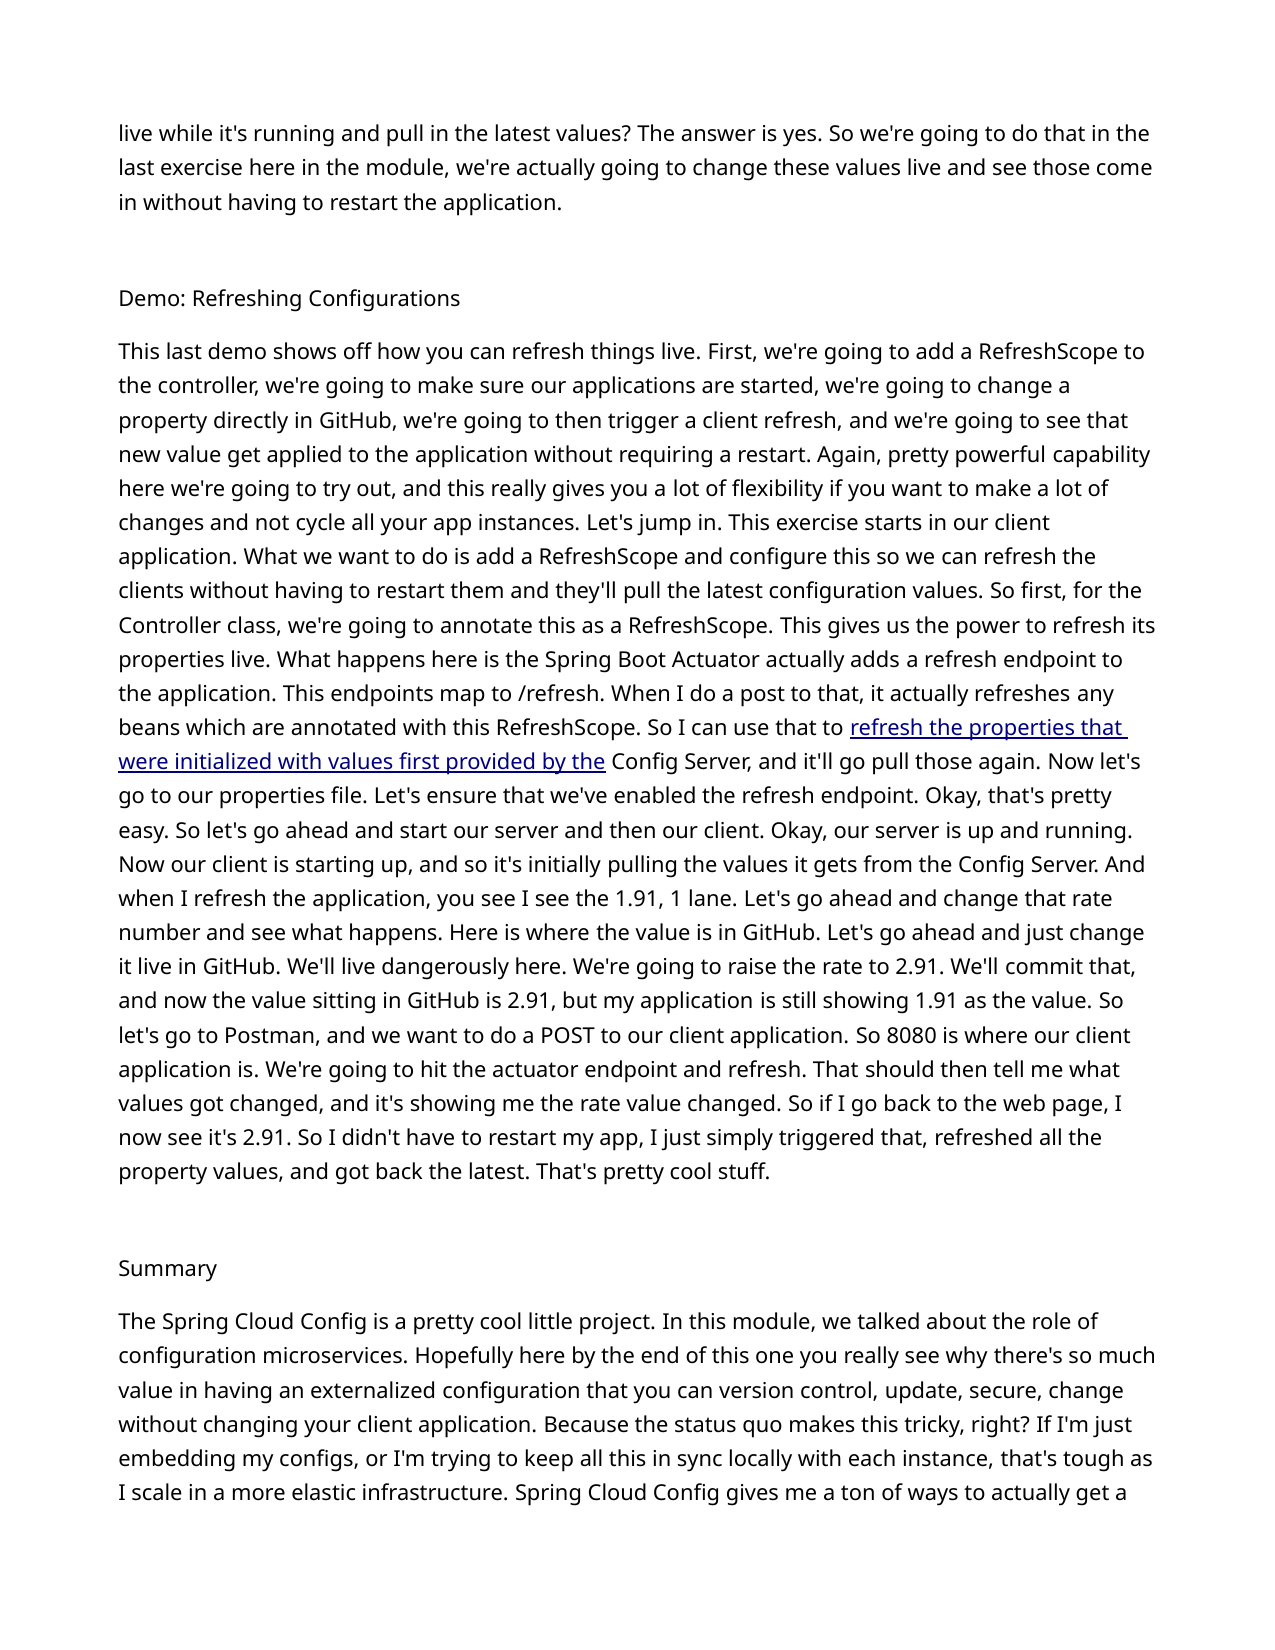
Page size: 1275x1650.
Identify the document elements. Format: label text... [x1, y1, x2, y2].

text The Spring Cloud Config is a pretty cool little project. In this module, we talked about the role of configuration microservices. Hopefully here by the end of this one you really see why there's so much value in having an externalized configuration that you can version control, update, secure, change without changing your client application. Because the status quo makes this tricky, right? If I'm just embedding my configs, or I'm trying to keep all this in sync locally with each instance, that's tough as I scale in a more elastic infrastructure. Spring Cloud Config gives me a ton of ways to actually get a [118, 1306, 1157, 1507]
subtitle Summary [118, 1253, 1157, 1283]
subtitle Demo: Refreshing Configurations [118, 283, 1157, 313]
text live while it's running and pull in the latest values? The answer is yes. So we're going to do that in the last exercise here in the module, we're actually going to change these values live and see those come in without having to restart the application. [118, 118, 1157, 216]
text This last demo shows off how you can refresh things live. First, we're going to add a RefreshScope to the controller, we're going to make sure our applications are started, we're going to change a property directly in GitHub, we're going to then trigger a client refresh, and we're going to see that new value get applied to the application without requiring a restart. Again, pretty powerful capability here we're going to try out, and this really gives you a lot of flexibility if you want to make a lot of changes and not cycle all your app instances. Let's jump in. This exercise starts in our client application. What we want to do is add a RefreshScope and configure this so we can refresh the clients without having to restart them and they'll pull the latest configuration values. So first, for the Controller class, we're going to annotate this as a RefreshScope. This gives us the power to refresh its properties live. What happens here is the Spring Boot Actuator actually adds a refresh endpoint to the application. This endpoints map to /refresh. When I do a post to that, it actually refreshes any beans which are annotated with this RefreshScope. So I can use that to refresh the properties that were initialized with values first provided by the Config Server, and it'll go pull those again. Now let's go to our properties file. Let's ensure that we've enabled the refresh endpoint. Okay, that's pretty easy. So let's go ahead and start our server and then our client. Okay, our server is up and running. Now our client is starting up, and so it's initially pulling the values it gets from the Config Server. And when I refresh the application, you see I see the 1.91, 1 lane. Let's go ahead and change that rate number and see what happens. Here is where the value is in GitHub. Let's go ahead and just change it live in GitHub. We'll live dangerously here. We're going to raise the rate to 2.91. We'll commit that, and now the value sitting in GitHub is 2.91, but my application is still showing 1.91 as the value. So let's go to Postman, and we want to do a POST to our client application. So 8080 is where our client application is. We're going to hit the actuator endpoint and refresh. That should then tell me what values got changed, and it's showing me the rate value changed. So if I go back to the web page, I now see it's 2.91. So I didn't have to restart my app, I just simply triggered that, refreshed all the property values, and got back the latest. That's pretty cool stuff. [118, 336, 1157, 1186]
